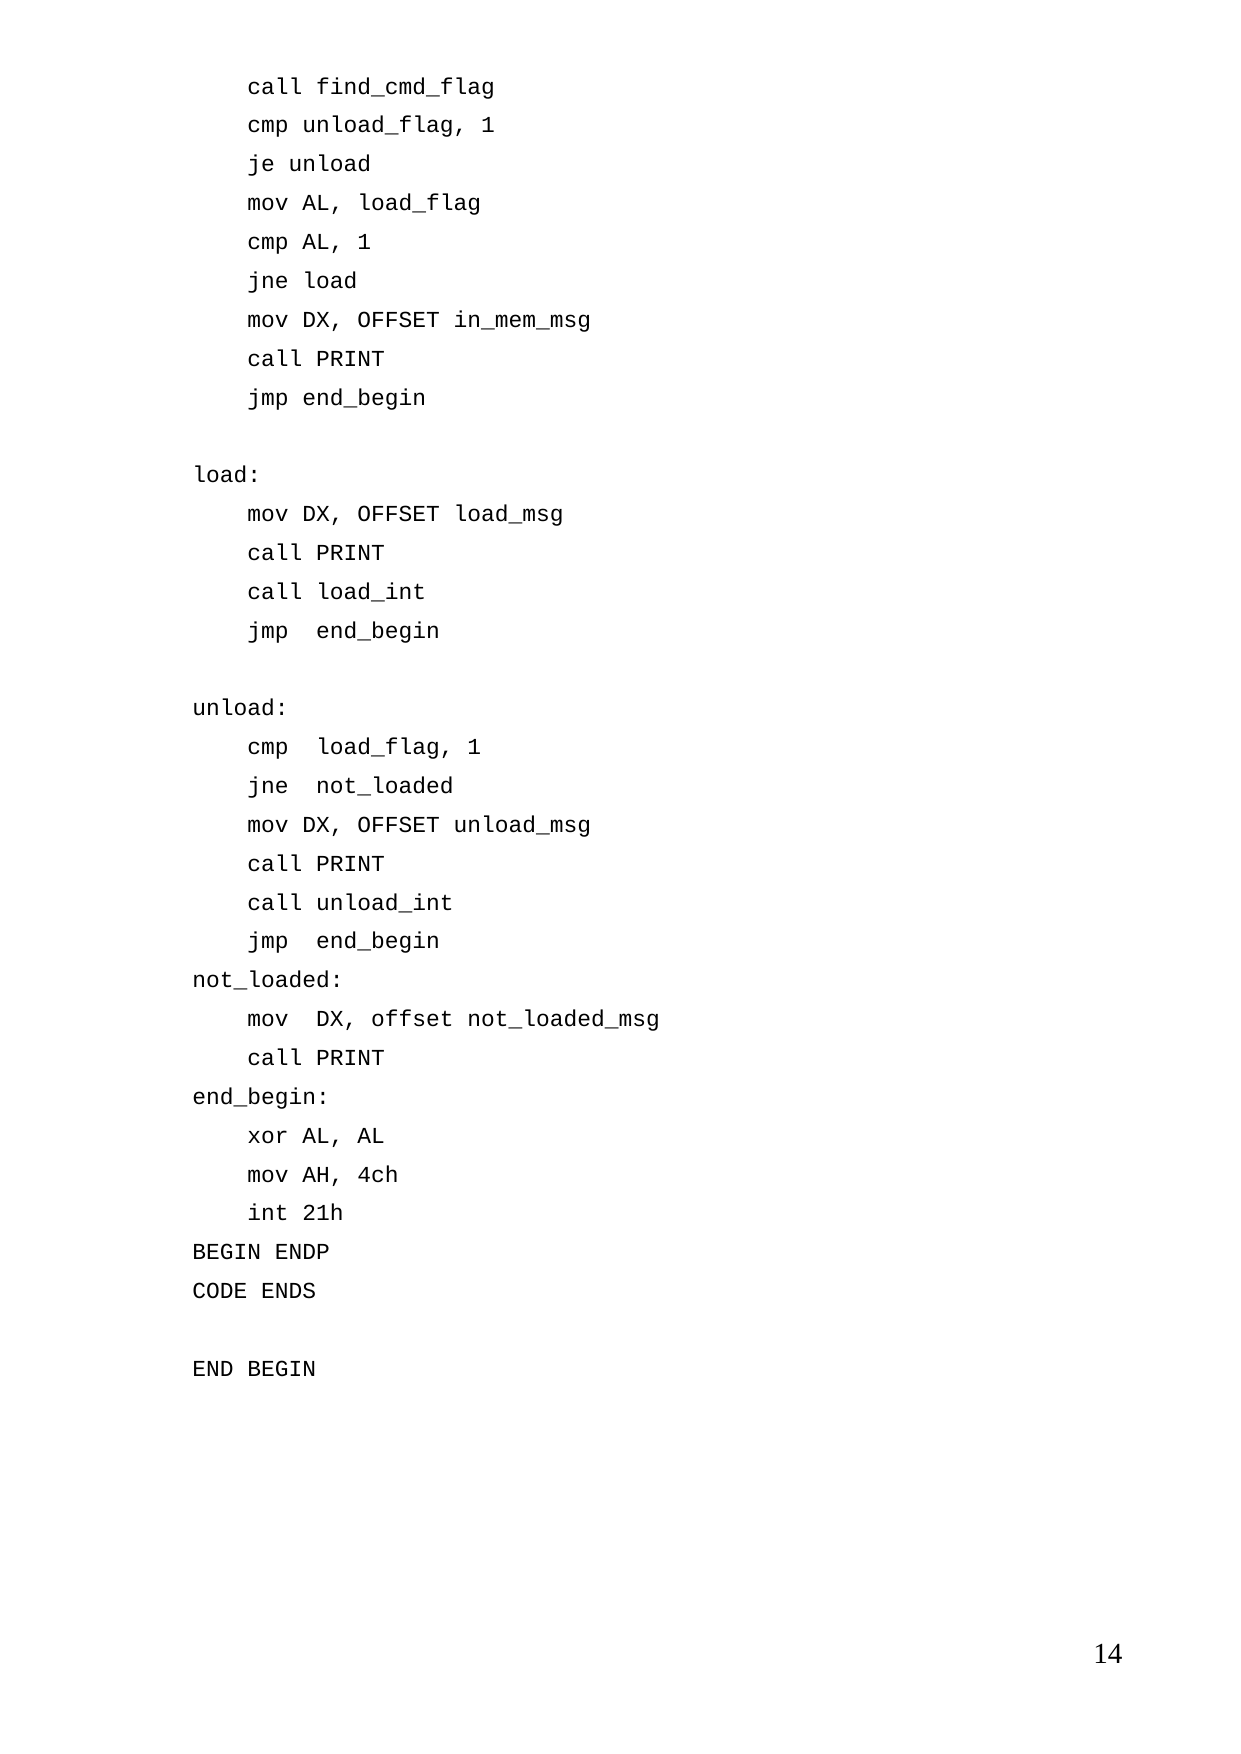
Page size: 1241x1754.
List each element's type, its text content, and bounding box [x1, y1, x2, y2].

text CODE ENDS [118, 1279, 1122, 1305]
text call PRINT [118, 1046, 1122, 1072]
text int 21h [118, 1202, 1122, 1228]
text xor AL, AL [118, 1124, 1122, 1150]
text je unload [118, 153, 1122, 179]
text end_begin: [118, 1085, 1122, 1111]
text mov DX, offset not_loaded_msg [118, 1007, 1122, 1033]
text BEGIN ENDP [118, 1241, 1122, 1267]
text call PRINT [118, 347, 1122, 373]
text mov AL, load_flag [118, 192, 1122, 217]
text jmp end_begin [118, 386, 1122, 412]
text jmp end_begin [118, 930, 1122, 956]
text jmp end_begin [118, 619, 1122, 645]
text load: [118, 463, 1122, 489]
text call load_int [118, 580, 1122, 606]
text unload: [118, 697, 1122, 723]
text call PRINT [118, 541, 1122, 567]
text jne load [118, 269, 1122, 295]
text mov DX, OFFSET in_mem_msg [118, 308, 1122, 334]
text cmp AL, 1 [118, 230, 1122, 256]
text cmp unload_flag, 1 [118, 114, 1122, 140]
text jne not_loaded [118, 774, 1122, 800]
text not_loaded: [118, 969, 1122, 994]
text mov DX, OFFSET unload_msg [118, 813, 1122, 839]
text call PRINT [118, 852, 1122, 878]
text call unload_int [118, 891, 1122, 917]
text cmp load_flag, 1 [118, 736, 1122, 761]
text mov DX, OFFSET load_msg [118, 502, 1122, 528]
text mov AH, 4ch [118, 1163, 1122, 1189]
text call find_cmd_flag [118, 75, 1122, 101]
text END BEGIN [118, 1357, 1122, 1383]
